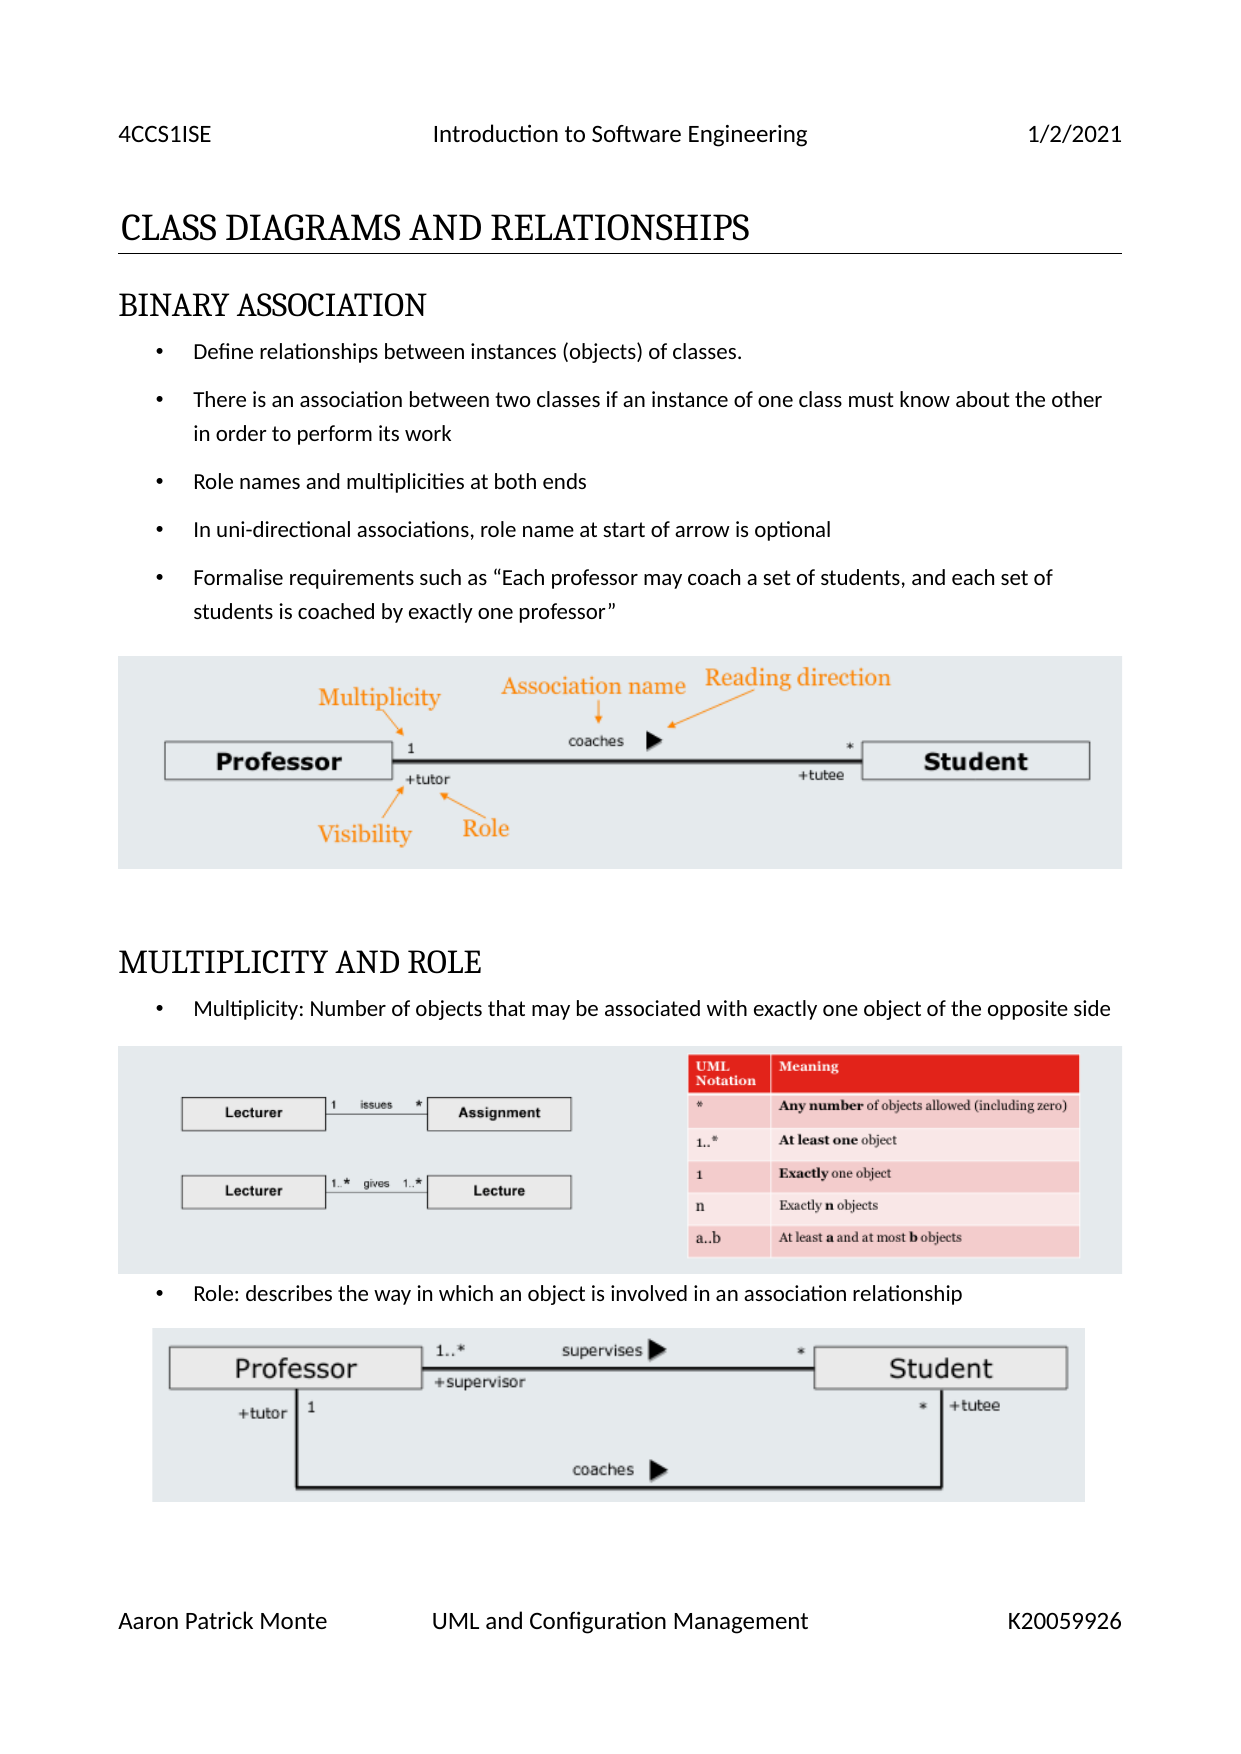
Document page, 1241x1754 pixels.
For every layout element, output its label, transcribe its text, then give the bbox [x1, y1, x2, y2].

list In uni-directional associations, role name at start of arrow is optional [156, 515, 1122, 543]
list Define relationships between instances (objects) of classes. [156, 337, 1122, 366]
subtitle Multiplicity and role [118, 943, 1122, 982]
list Multiplicity: Number of objects that may be associated with exactly one object of the opposite side [156, 994, 1122, 1022]
list [156, 1042, 1122, 1046]
list Formalise requirements such as “Each professor may coach a set of students, and each set of students is coached by exactly one professor” [156, 563, 1122, 625]
picture [152, 1328, 1085, 1502]
subtitle Binary association [118, 286, 1122, 325]
picture [118, 1046, 1123, 1274]
list Role: describes the way in which an object is involved in an association relationship [156, 1274, 1122, 1307]
list There is an association between two classes if an instance of one class must know about the other in order to perform its work [156, 386, 1122, 447]
list Role names and multiplicities at both ends [156, 467, 1122, 495]
picture [118, 656, 1123, 869]
subtitle Class diagrams and relationships [118, 203, 1122, 253]
